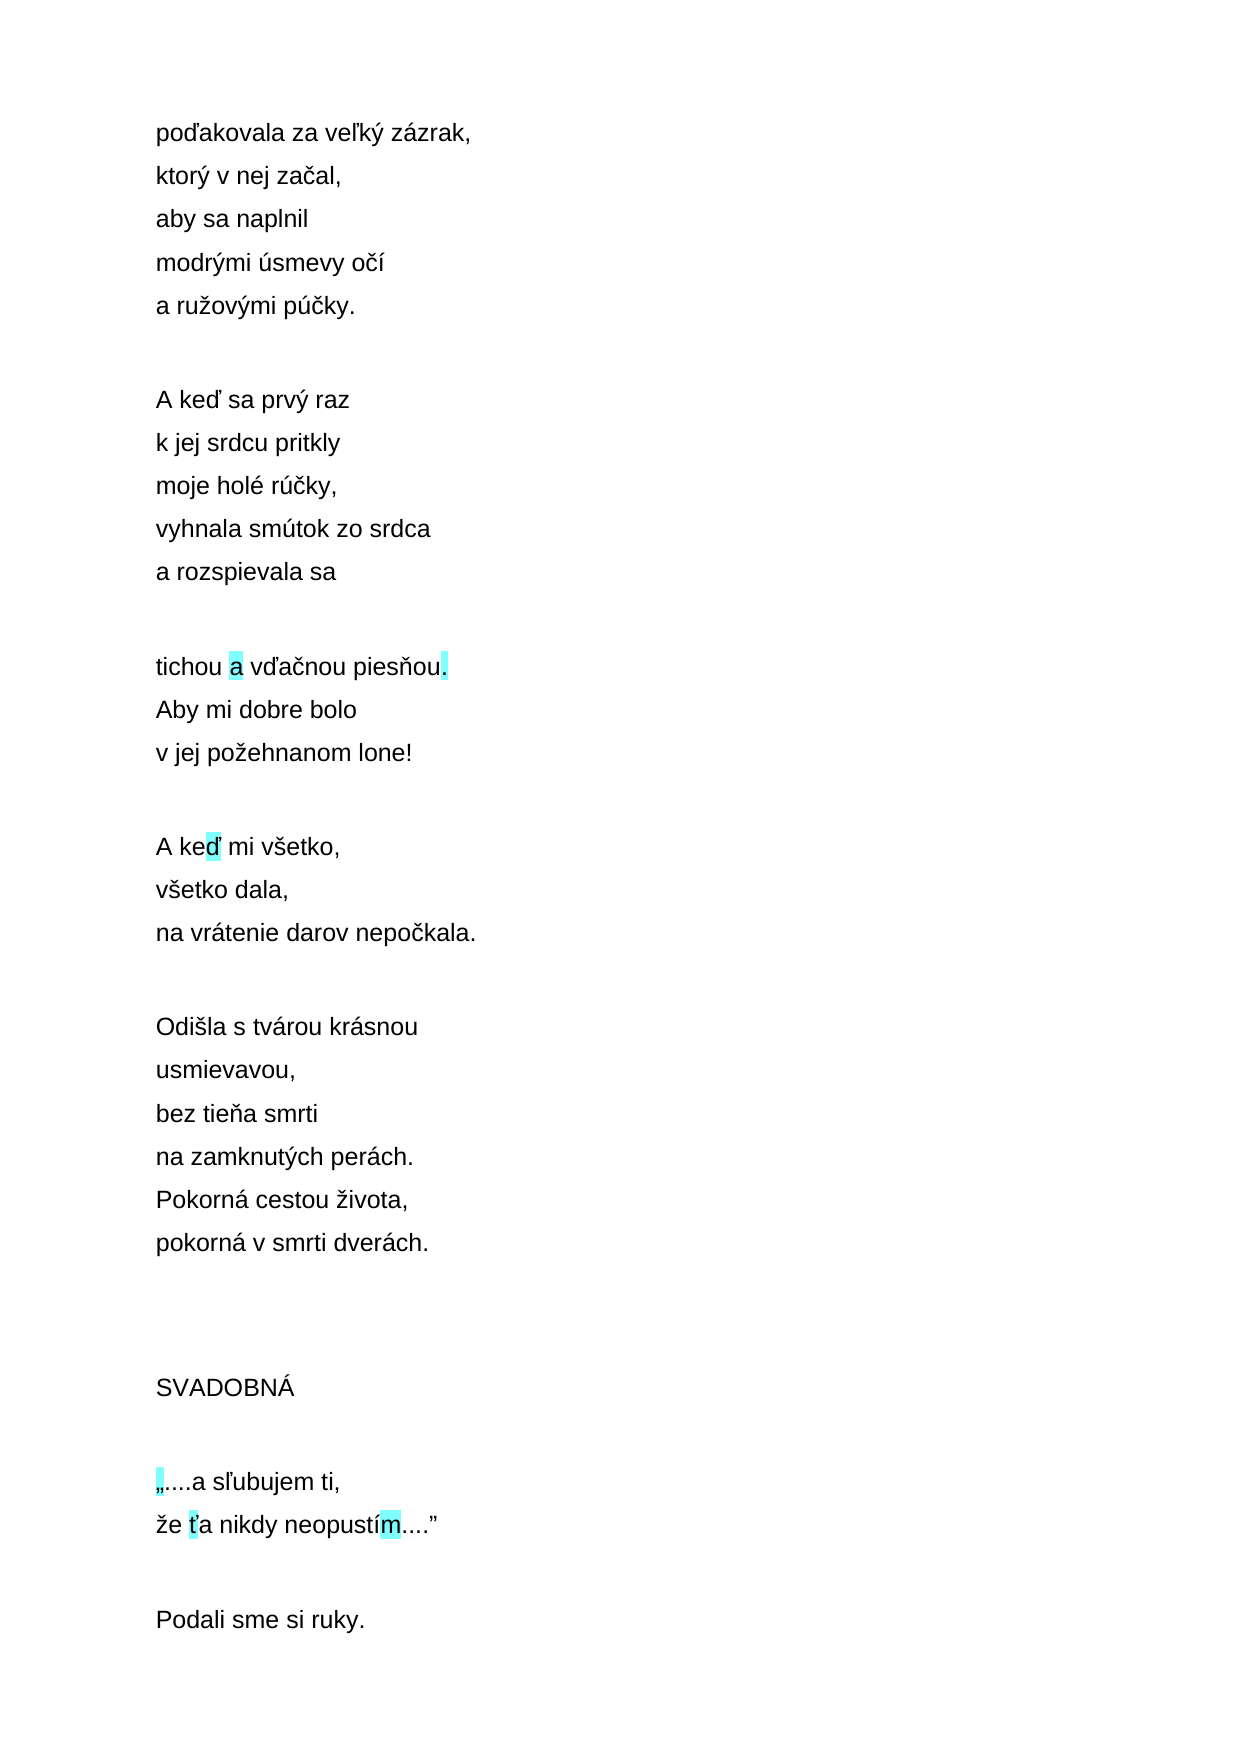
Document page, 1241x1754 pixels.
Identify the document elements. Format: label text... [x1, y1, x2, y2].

text Podali sme si ruky. [156, 1604, 1084, 1633]
text usmievavou, [156, 1055, 1084, 1084]
text Aby mi dobre bolo [156, 694, 1084, 723]
text na zamknutých perách. [156, 1142, 1084, 1170]
text Pokorná cestou života, [156, 1185, 1084, 1213]
text všetko dala, [156, 875, 1084, 904]
text pokorná v smrti dverách. [156, 1228, 1084, 1257]
text a rozspievala sa [156, 557, 1084, 586]
text ktorý v nej začal, [156, 161, 1084, 190]
text vyhnala smútok zo srdca [156, 514, 1084, 543]
text SVADOBNÁ [156, 1373, 1084, 1402]
text tichou a vďačnou piesňou. [156, 651, 1084, 680]
text „....a sľubujem ti, [156, 1467, 1084, 1496]
text aby sa naplnil [156, 204, 1084, 233]
text moje holé rúčky, [156, 471, 1084, 500]
text Odišla s tvárou krásnou [156, 1012, 1084, 1041]
text A keď mi všetko, [156, 832, 1084, 861]
text modrými úsmevy očí [156, 247, 1084, 276]
text k jej srdcu pritkly [156, 428, 1084, 457]
text poďakovala za veľký zázrak, [156, 118, 1084, 147]
text že ťa nikdy neopustím....” [156, 1510, 1084, 1539]
text bez tieňa smrti [156, 1098, 1084, 1127]
text na vrátenie darov nepočkala. [156, 918, 1084, 947]
text v jej požehnanom lone! [156, 738, 1084, 766]
text a ružovými púčky. [156, 291, 1084, 319]
text A keď sa prvý raz [156, 385, 1084, 413]
